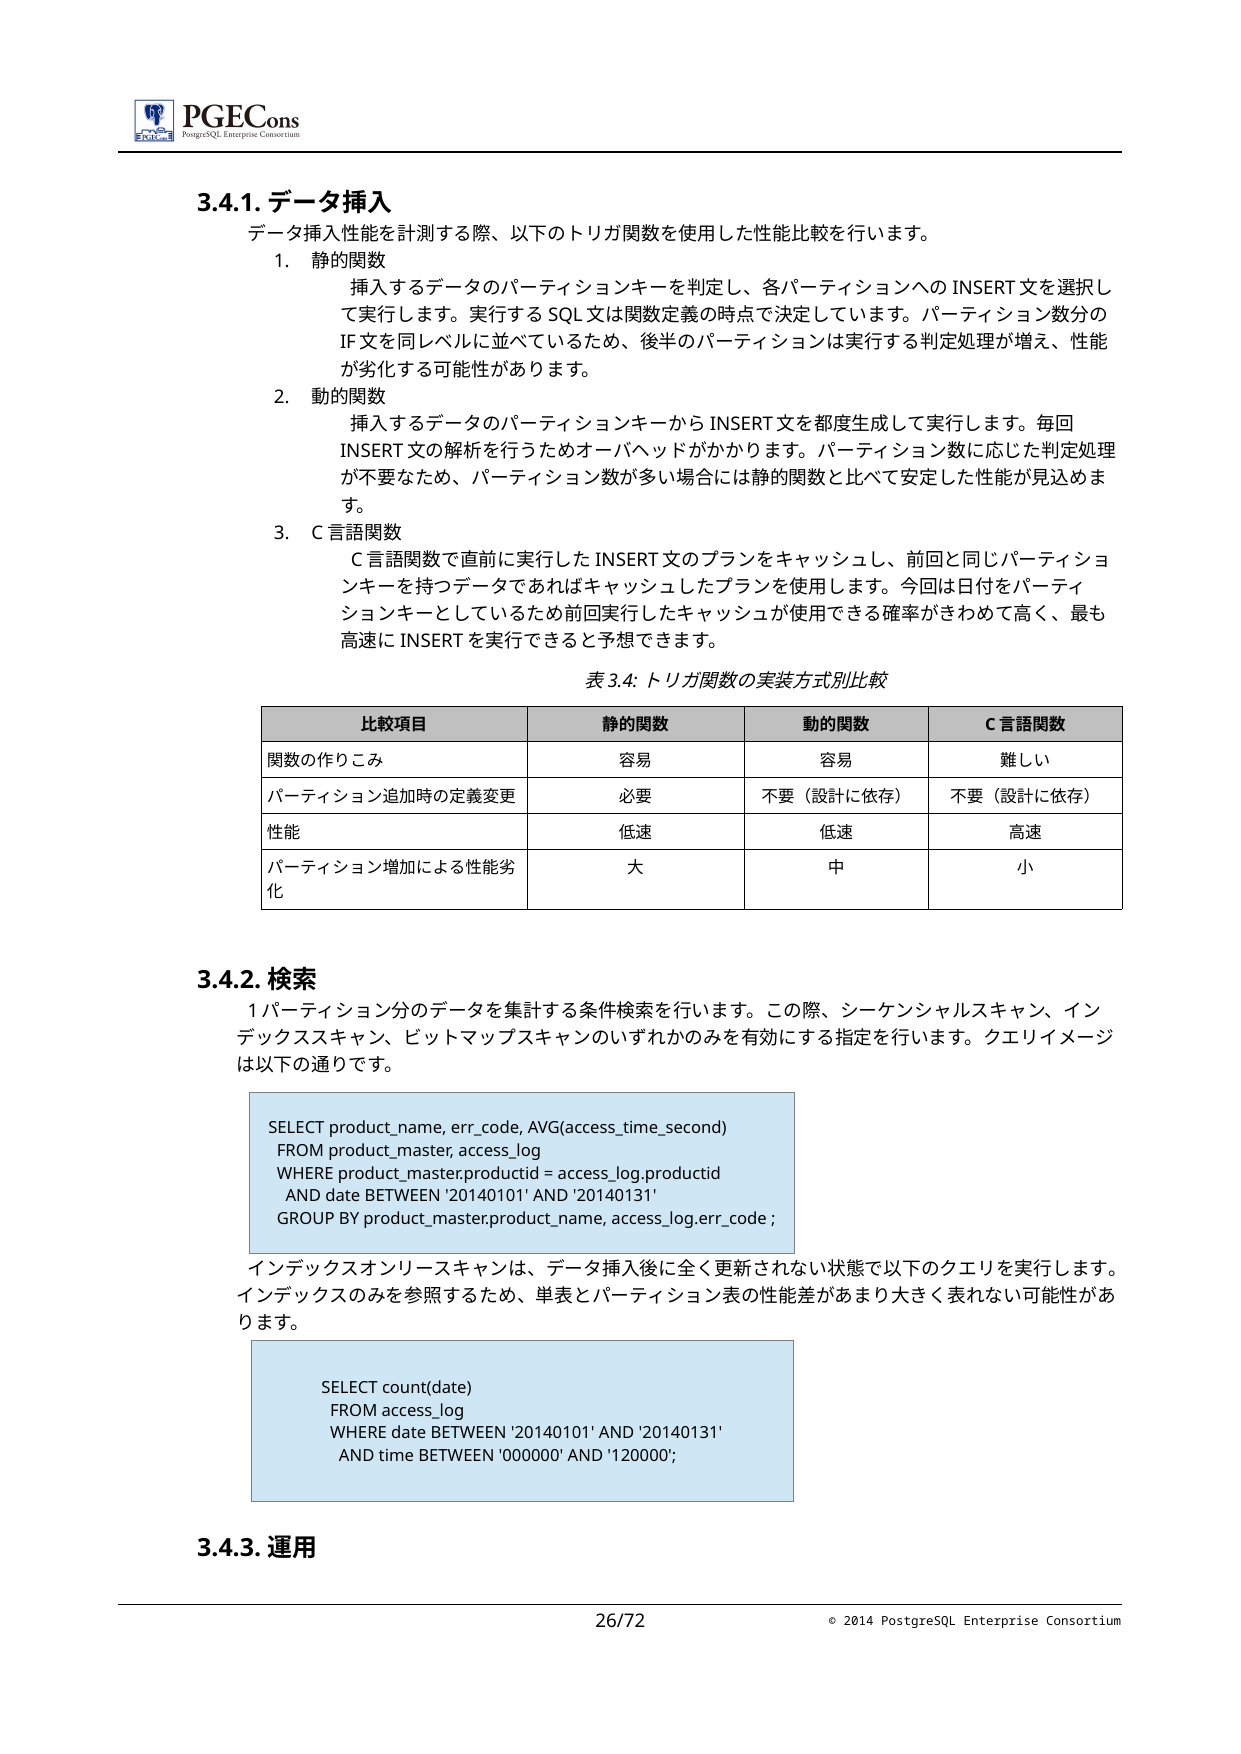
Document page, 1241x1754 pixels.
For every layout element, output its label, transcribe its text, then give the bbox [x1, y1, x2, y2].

table_cell 不要（設計に依存） [745, 778, 928, 813]
list C言語関数 [274, 517, 1122, 544]
table_cell 必要 [528, 778, 744, 813]
text 挿入するデータのパーティションキーを判定し、各パーティションへのINSERT文を選択して実行します。実行するSQL文は関数定義の時点で決定しています。パーティション数分のIF文を同レベルに並べているため、後半のパーティションは実行する判定処理が増え、性能が劣化する可能性があります。 [340, 273, 1122, 381]
table_cell 中 [745, 850, 928, 908]
table_header 静的関数 [528, 707, 744, 741]
table_cell 低速 [745, 814, 928, 848]
table_cell 大 [528, 850, 744, 908]
table_cell 不要（設計に依存） [929, 778, 1122, 813]
table_cell 小 [929, 850, 1122, 908]
table_cell 高速 [929, 814, 1122, 848]
text 挿入するデータのパーティションキーからINSERT文を都度生成して実行します。毎回INSERT文の解析を行うためオーバヘッドがかかります。パーティション数に応じた判定処理が不要なため、パーティション数が多い場合には静的関数と比べて安定した性能が見込めます。 [340, 409, 1122, 517]
table_cell 性能 [262, 814, 527, 848]
table_cell 関数の作りこみ [262, 742, 527, 777]
table_cell 低速 [528, 814, 744, 848]
subtitle 運用 [197, 1527, 1122, 1563]
subtitle 検索 [197, 959, 1122, 995]
list 静的関数 [274, 246, 1122, 273]
text C言語関数で直前に実行したINSERT文のプランをキャッシュし、前回と同じパーティションキーを持つデータであればキャッシュしたプランを使用します。今回は日付をパーティションキーとしているため前回実行したキャッシュが使用できる確率がきわめて高く、最も高速にINSERTを実行できると予想できます。 [340, 544, 1122, 653]
text インデックスオンリースキャンは、データ挿入後に全く更新されない状態で以下のクエリを実行します。インデックスのみを参照するため、単表とパーティション表の性能差があまり大きく表れない可能性があります。 [236, 1077, 1122, 1335]
table_cell 容易 [745, 742, 928, 777]
table_cell パーティション増加による性能劣化 [262, 850, 527, 908]
text データ挿入性能を計測する際、以下のトリガ関数を使用した性能比較を行います。 [236, 218, 1122, 246]
table_header C言語関数 [929, 707, 1122, 741]
table_header 動的関数 [745, 707, 928, 741]
table_cell 容易 [528, 742, 744, 777]
subtitle データ挿入 [197, 182, 1122, 218]
list 動的関数 [274, 381, 1122, 409]
text 表 3.4: トリガ関数の実装方式別比較 [340, 666, 1122, 693]
picture [128, 94, 306, 147]
table_cell パーティション追加時の定義変更 [262, 778, 527, 813]
table_cell 難しい [929, 742, 1122, 777]
text 1パーティション分のデータを集計する条件検索を行います。この際、シーケンシャルスキャン、インデックススキャン、ビットマップスキャンのいずれかのみを有効にする指定を行います。クエリイメージは以下の通りです。 [236, 995, 1122, 1077]
table_header 比較項目 [262, 707, 527, 741]
